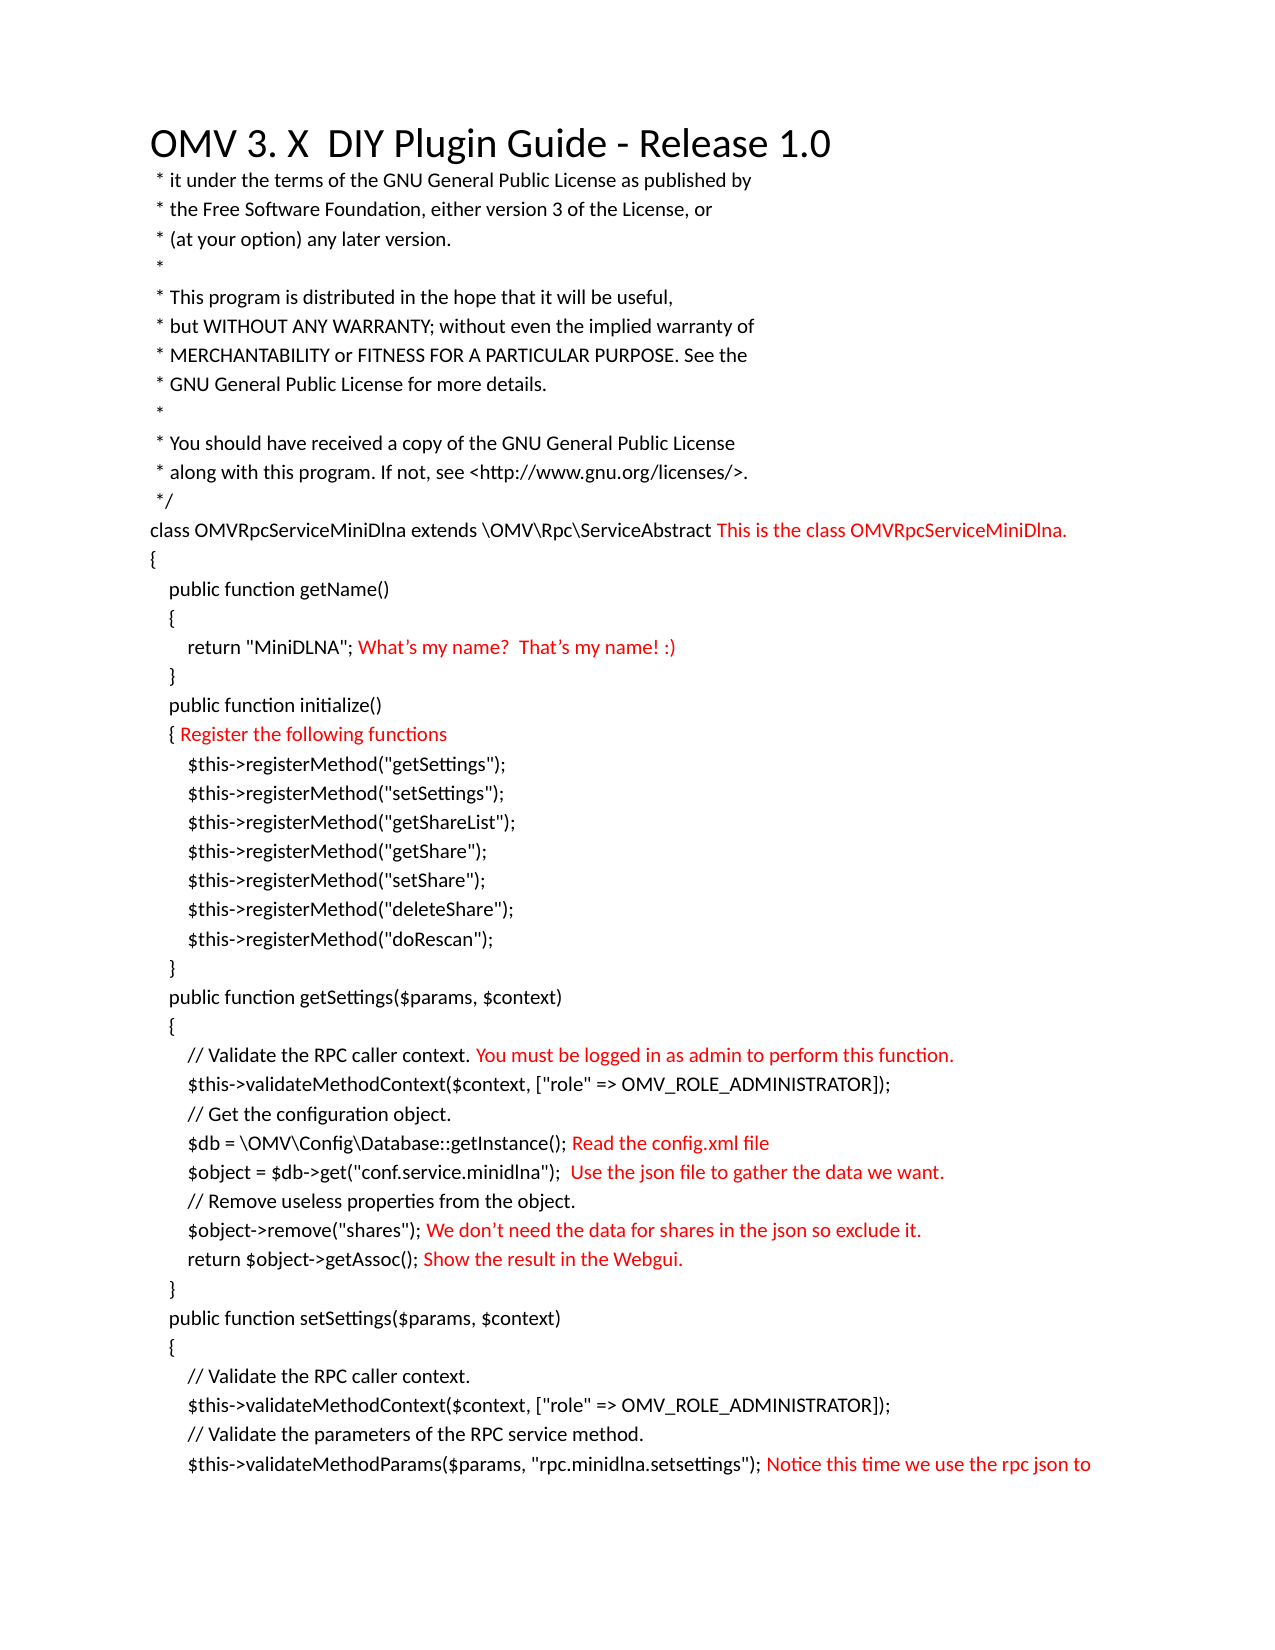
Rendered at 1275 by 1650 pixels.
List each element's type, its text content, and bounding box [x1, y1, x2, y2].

text * it under the terms of the GNU General Public License as published by * the Free Software Foundation, either version 3 of the License, or * (at your option) any later version. * * This program is distributed in the hope that it will be useful, * but WITHOUT ANY WARRANTY; without even the implied warranty of * MERCHANTABILITY or FITNESS FOR A PARTICULAR PURPOSE. See the * GNU General Public License for more details. * * You should have received a copy of the GNU General Public License * along with this program. If not, see <http://www.gnu.org/licenses/>. */ class OMVRpcServiceMiniDlna extends \OMV\Rpc\ServiceAbstract This is the class OMVRpcServiceMiniDlna. { public function getName() { return "MiniDLNA"; What’s my name? That’s my name! :) } public function initialize() { Register the following functions $this->registerMethod("getSettings"); $this->registerMethod("setSettings"); $this->registerMethod("getShareList"); $this->registerMethod("getShare"); $this->registerMethod("setShare"); $this->registerMethod("deleteShare"); $this->registerMethod("doRescan"); } public function getSettings($params, $context) { // Validate the RPC caller context. You must be logged in as admin to perform this function. $this->validateMethodContext($context, ["role" => OMV_ROLE_ADMINISTRATOR]); // Get the configuration object. $db = \OMV\Config\Database::getInstance(); Read the config.xml file $object = $db->get("conf.service.minidlna"); Use the json file to gather the data we want. // Remove useless properties from the object. $object->remove("shares"); We don’t need the data for shares in the json so exclude it. return $object->getAssoc(); Show the result in the Webgui. } public function setSettings($params, $context) { // Validate the RPC caller context. $this->validateMethodContext($context, ["role" => OMV_ROLE_ADMINISTRATOR]); // Validate the parameters of the RPC service method. $this->validateMethodParams($params, "rpc.minidlna.setsettings"); Notice this time we use the rpc json to [150, 167, 1125, 1476]
